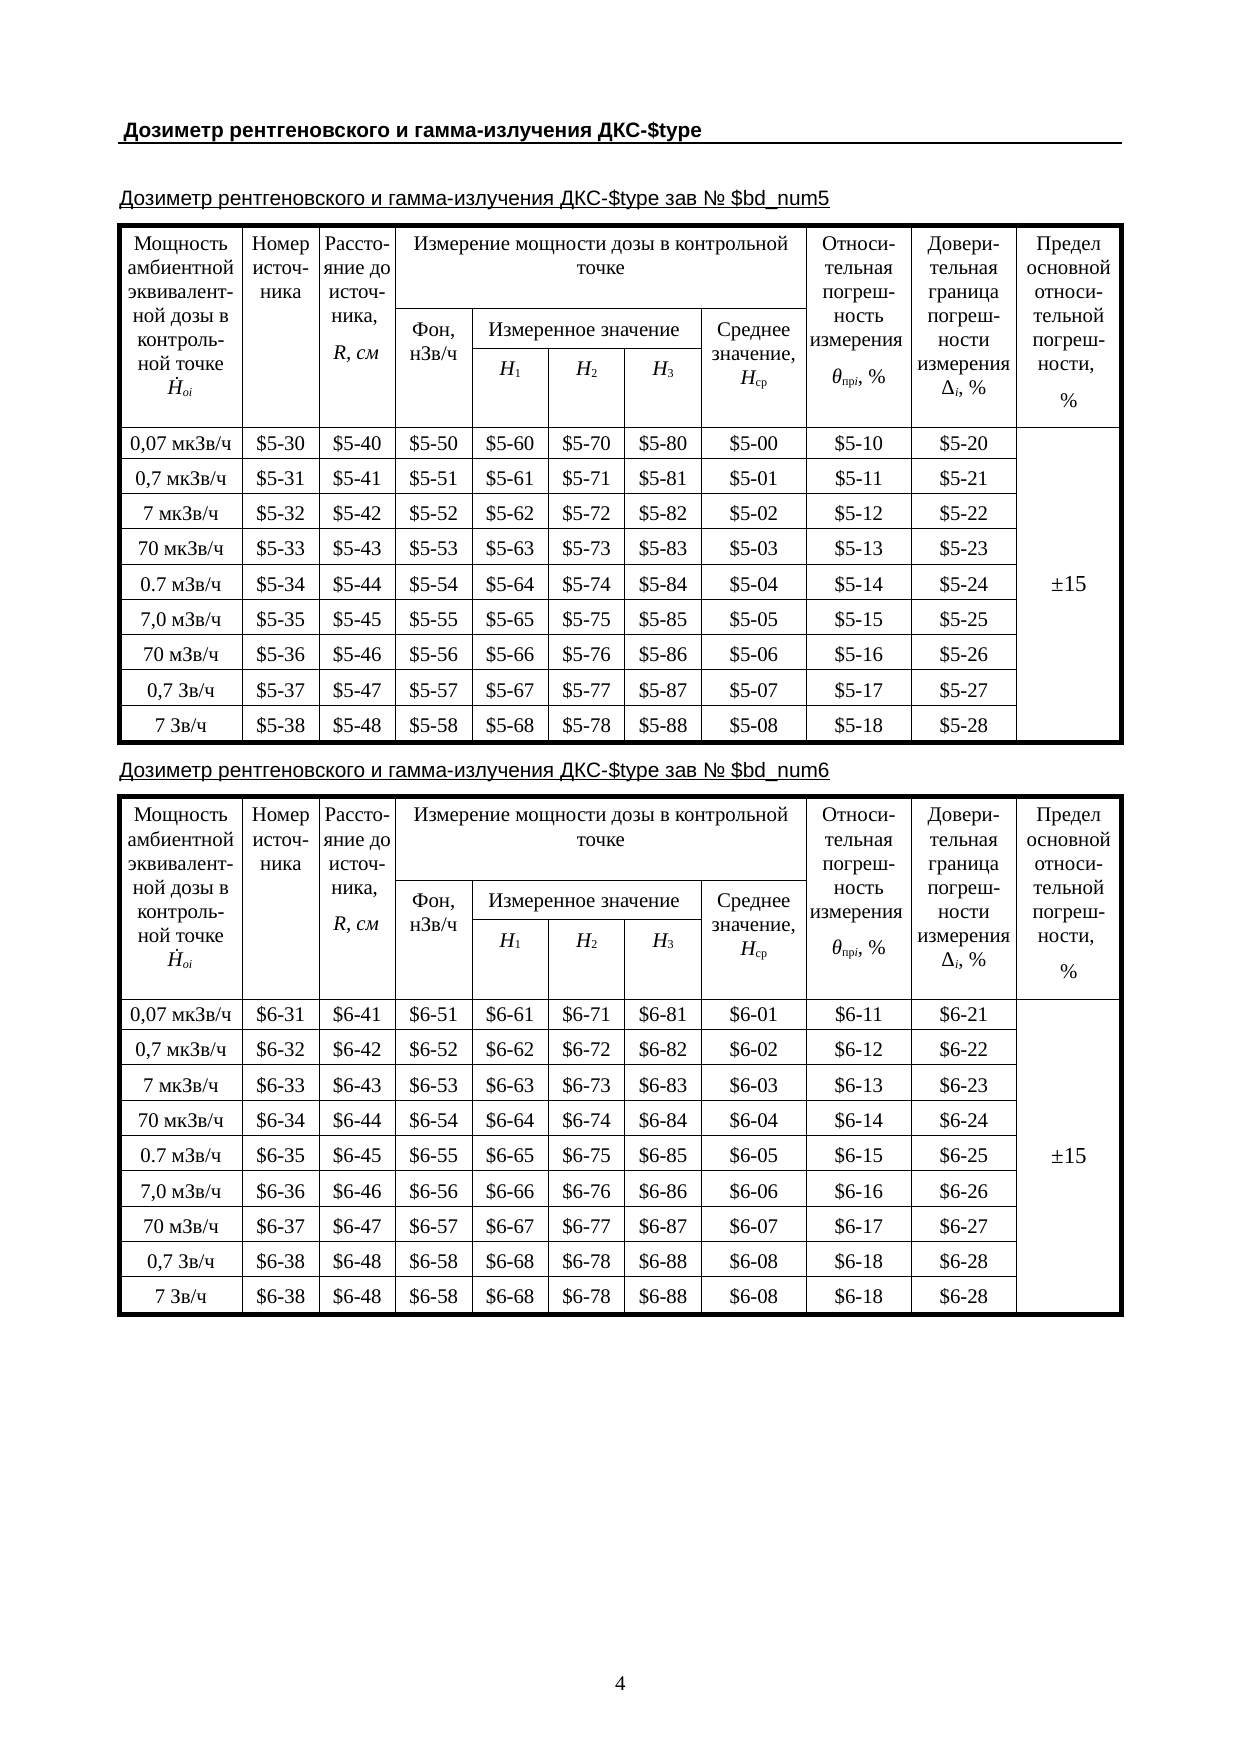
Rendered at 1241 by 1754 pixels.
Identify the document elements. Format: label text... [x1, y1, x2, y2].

table_cell 0.7 мЗв/ч [122, 1136, 242, 1170]
table_cell H2 [549, 920, 624, 999]
table_cell H1 [473, 920, 548, 999]
table_cell $6-78 [549, 1277, 624, 1312]
table_cell 70 мЗв/ч [122, 1207, 242, 1241]
table_cell $5-02 [702, 494, 806, 528]
table_cell $5-52 [396, 494, 472, 528]
table_cell $5-84 [625, 565, 701, 599]
table_cell $5-06 [702, 635, 806, 669]
table_cell $5-41 [320, 459, 395, 493]
table_cell $6-27 [912, 1207, 1016, 1241]
table_cell $6-82 [625, 1030, 701, 1064]
table_cell $6-65 [473, 1136, 548, 1170]
table_cell $5-34 [243, 565, 319, 599]
table_cell $5-42 [320, 494, 395, 528]
table_cell $6-38 [243, 1277, 319, 1312]
table_cell 7 Зв/ч [122, 706, 242, 740]
table_cell $5-05 [702, 600, 806, 634]
table_cell 70 мкЗв/ч [122, 1101, 242, 1135]
table_cell $6-68 [473, 1242, 548, 1276]
table_cell $5-43 [320, 529, 395, 563]
table_cell $5-12 [807, 494, 911, 528]
table_cell $6-32 [243, 1030, 319, 1064]
table_cell Измеренное значение [473, 881, 701, 919]
table_cell $5-25 [912, 600, 1016, 634]
table_header Дозиметр рентгеновского и гамма-излучения ДКС-$type зав № $bd_num5 [119, 174, 1121, 223]
table_cell $5-74 [549, 565, 624, 599]
table_cell $6-68 [473, 1277, 548, 1312]
table_cell $5-08 [702, 706, 806, 740]
table_cell $5-38 [243, 706, 319, 740]
table_cell $6-34 [243, 1101, 319, 1135]
table_cell $6-43 [320, 1065, 395, 1100]
table_cell $6-25 [912, 1136, 1016, 1170]
table_cell $5-57 [396, 670, 472, 705]
table_cell $6-44 [320, 1101, 395, 1135]
table_cell $6-74 [549, 1101, 624, 1135]
table_cell $6-28 [912, 1242, 1016, 1276]
table_cell 0,07 мкЗв/ч [122, 428, 242, 457]
table_cell $6-57 [396, 1207, 472, 1241]
table_cell $5-81 [625, 459, 701, 493]
table_cell $5-76 [549, 635, 624, 669]
table_cell $6-72 [549, 1030, 624, 1064]
table_cell $6-47 [320, 1207, 395, 1241]
table_cell ±15 [1017, 428, 1119, 740]
table_cell $5-32 [243, 494, 319, 528]
table_cell $6-66 [473, 1171, 548, 1206]
table_cell $6-02 [702, 1030, 806, 1064]
table_cell $5-63 [473, 529, 548, 563]
table_cell $5-44 [320, 565, 395, 599]
table_cell ±15 [1017, 1000, 1119, 1312]
table_cell $5-00 [702, 428, 806, 457]
table_cell $5-04 [702, 565, 806, 599]
table_cell Довери-тельная граница погреш-ности измерения Δi, % [912, 228, 1016, 427]
table_cell Мощность амбиентной эквивалент-ной дозы в контроль-ной точке Ḣoi [122, 228, 242, 427]
table_cell Мощность амбиентной эквивалент-ной дозы в контроль-ной точке Ḣoi [122, 799, 242, 999]
table_cell $6-86 [625, 1171, 701, 1206]
table_cell $6-63 [473, 1065, 548, 1100]
table_cell $5-78 [549, 706, 624, 740]
table_cell $5-13 [807, 529, 911, 563]
table_cell $6-03 [702, 1065, 806, 1100]
table_cell $6-01 [702, 1000, 806, 1029]
table_cell 7 мкЗв/ч [122, 494, 242, 528]
table_cell $6-55 [396, 1136, 472, 1170]
table_cell $6-53 [396, 1065, 472, 1100]
table_cell $6-08 [702, 1277, 806, 1312]
table_cell Предел основной относи-тельной погреш-ности, % [1017, 228, 1119, 427]
table_cell Номер источ-ника [243, 799, 319, 999]
table_cell $5-33 [243, 529, 319, 563]
table_cell $5-22 [912, 494, 1016, 528]
table_cell $5-88 [625, 706, 701, 740]
table_cell $6-28 [912, 1277, 1016, 1312]
table_cell H3 [625, 920, 701, 999]
table_cell $6-73 [549, 1065, 624, 1100]
table_cell $5-67 [473, 670, 548, 705]
table_cell $6-88 [625, 1242, 701, 1276]
table_cell 0,7 Зв/ч [122, 1242, 242, 1276]
table_cell $5-11 [807, 459, 911, 493]
table_cell $5-80 [625, 428, 701, 457]
table_cell $5-68 [473, 706, 548, 740]
table_cell $5-07 [702, 670, 806, 705]
table_cell $6-42 [320, 1030, 395, 1064]
table_cell $6-75 [549, 1136, 624, 1170]
table_cell $6-78 [549, 1242, 624, 1276]
table_cell $6-36 [243, 1171, 319, 1206]
table_cell $6-64 [473, 1101, 548, 1135]
table_cell $5-35 [243, 600, 319, 634]
table_cell $6-85 [625, 1136, 701, 1170]
table_cell Среднее значение, Hср [702, 881, 806, 999]
table_cell $6-26 [912, 1171, 1016, 1206]
table_cell $5-48 [320, 706, 395, 740]
table_cell Среднее значение, Hср [702, 309, 806, 427]
table_cell $5-54 [396, 565, 472, 599]
table_cell 7 мкЗв/ч [122, 1065, 242, 1100]
table_cell 0,7 мкЗв/ч [122, 459, 242, 493]
table_cell $6-07 [702, 1207, 806, 1241]
table_cell $5-75 [549, 600, 624, 634]
table_cell $6-18 [807, 1242, 911, 1276]
table_cell $5-37 [243, 670, 319, 705]
table_cell H1 [473, 349, 548, 427]
table_cell Фон, нЗв/ч [396, 881, 472, 999]
table_cell 0.7 мЗв/ч [122, 565, 242, 599]
table_cell $5-10 [807, 428, 911, 457]
table_cell $5-26 [912, 635, 1016, 669]
table_cell H2 [549, 349, 624, 427]
table_cell Предел основной относи-тельной погреш-ности, % [1017, 799, 1119, 999]
table_cell $5-16 [807, 635, 911, 669]
table_cell $5-64 [473, 565, 548, 599]
table_cell $5-73 [549, 529, 624, 563]
table_cell $5-20 [912, 428, 1016, 457]
table_cell $6-52 [396, 1030, 472, 1064]
table_cell $6-33 [243, 1065, 319, 1100]
table_cell $5-47 [320, 670, 395, 705]
table_cell $5-83 [625, 529, 701, 563]
table_cell $5-31 [243, 459, 319, 493]
table_cell $6-58 [396, 1277, 472, 1312]
table_cell $5-51 [396, 459, 472, 493]
table_cell $6-17 [807, 1207, 911, 1241]
table_cell $6-48 [320, 1242, 395, 1276]
table_cell Довери-тельная граница погреш-ности измерения Δi, % [912, 799, 1016, 999]
table_cell 70 мЗв/ч [122, 635, 242, 669]
table_cell Измерение мощности дозы в контрольной точке [396, 799, 806, 880]
table_cell $6-35 [243, 1136, 319, 1170]
table_cell $5-17 [807, 670, 911, 705]
table_cell $5-18 [807, 706, 911, 740]
table_cell Относи-тельная погреш-ность измерения θпрi, % [807, 228, 911, 427]
table_cell $5-56 [396, 635, 472, 669]
table_cell $6-06 [702, 1171, 806, 1206]
table_cell $6-21 [912, 1000, 1016, 1029]
table_cell Измерение мощности дозы в контрольной точке [396, 228, 806, 308]
table_cell $6-38 [243, 1242, 319, 1276]
table_cell 0,7 мкЗв/ч [122, 1030, 242, 1064]
table_cell $5-65 [473, 600, 548, 634]
table_cell $6-88 [625, 1277, 701, 1312]
table_cell $6-61 [473, 1000, 548, 1029]
table_cell 70 мкЗв/ч [122, 529, 242, 563]
table_cell $6-58 [396, 1242, 472, 1276]
table_cell $5-72 [549, 494, 624, 528]
table_cell $5-70 [549, 428, 624, 457]
table_cell $6-15 [807, 1136, 911, 1170]
table_cell $6-37 [243, 1207, 319, 1241]
table_cell $6-31 [243, 1000, 319, 1029]
table_cell $6-83 [625, 1065, 701, 1100]
table_cell $6-67 [473, 1207, 548, 1241]
table_cell $6-76 [549, 1171, 624, 1206]
table_cell $5-46 [320, 635, 395, 669]
table_cell $6-84 [625, 1101, 701, 1135]
table_cell $5-66 [473, 635, 548, 669]
table_cell $6-48 [320, 1277, 395, 1312]
table_cell $6-45 [320, 1136, 395, 1170]
table_cell $6-51 [396, 1000, 472, 1029]
table_cell 0,07 мкЗв/ч [122, 1000, 242, 1029]
table_cell Относи-тельная погреш-ность измерения θпрi, % [807, 799, 911, 999]
table_cell $5-86 [625, 635, 701, 669]
table_cell $6-81 [625, 1000, 701, 1029]
table_cell $5-62 [473, 494, 548, 528]
table_cell $6-22 [912, 1030, 1016, 1064]
table_cell $5-60 [473, 428, 548, 457]
table_cell $6-46 [320, 1171, 395, 1206]
table_cell Рассто-яние до источ-ника, R, см [320, 799, 395, 999]
table_cell $6-23 [912, 1065, 1016, 1100]
table_cell $5-01 [702, 459, 806, 493]
table_cell Номер источ-ника [243, 228, 319, 427]
table_cell $5-58 [396, 706, 472, 740]
table_cell $5-61 [473, 459, 548, 493]
table_cell $6-16 [807, 1171, 911, 1206]
table_cell Рассто-яние до источ-ника, R, см [320, 228, 395, 427]
table_cell $5-36 [243, 635, 319, 669]
table_cell $5-27 [912, 670, 1016, 705]
table_cell $6-11 [807, 1000, 911, 1029]
table_cell $5-40 [320, 428, 395, 457]
table_cell 0,7 Зв/ч [122, 670, 242, 705]
table_cell $5-77 [549, 670, 624, 705]
table_cell $5-03 [702, 529, 806, 563]
table_cell $6-13 [807, 1065, 911, 1100]
table_cell $6-18 [807, 1277, 911, 1312]
table_cell $5-30 [243, 428, 319, 457]
table_cell $6-14 [807, 1101, 911, 1135]
table_cell $5-50 [396, 428, 472, 457]
table_cell $6-24 [912, 1101, 1016, 1135]
table_cell $5-55 [396, 600, 472, 634]
table_cell $5-71 [549, 459, 624, 493]
table_cell $5-87 [625, 670, 701, 705]
table_cell $5-82 [625, 494, 701, 528]
table_cell $6-05 [702, 1136, 806, 1170]
table_cell 7 Зв/ч [122, 1277, 242, 1312]
table_cell 7,0 мЗв/ч [122, 600, 242, 634]
table_cell $6-62 [473, 1030, 548, 1064]
table_cell $6-77 [549, 1207, 624, 1241]
table_cell $6-41 [320, 1000, 395, 1029]
table_cell $6-12 [807, 1030, 911, 1064]
table_cell $5-24 [912, 565, 1016, 599]
table_cell $5-85 [625, 600, 701, 634]
table_cell Фон, нЗв/ч [396, 309, 472, 427]
table_cell $6-04 [702, 1101, 806, 1135]
table_header Дозиметр рентгеновского и гамма-излучения ДКС-$type зав № $bd_num6 [119, 745, 1121, 794]
table_cell $5-23 [912, 529, 1016, 563]
table_cell $5-45 [320, 600, 395, 634]
table_cell $6-56 [396, 1171, 472, 1206]
table_cell $5-14 [807, 565, 911, 599]
table_cell $6-87 [625, 1207, 701, 1241]
table_cell $6-54 [396, 1101, 472, 1135]
table_cell H3 [625, 349, 701, 427]
table_cell Измеренное значение [473, 309, 701, 348]
table_cell $6-71 [549, 1000, 624, 1029]
table_cell $5-53 [396, 529, 472, 563]
table_cell $6-08 [702, 1242, 806, 1276]
table_cell $5-21 [912, 459, 1016, 493]
table_cell 7,0 мЗв/ч [122, 1171, 242, 1206]
table_cell $5-28 [912, 706, 1016, 740]
table_cell $5-15 [807, 600, 911, 634]
